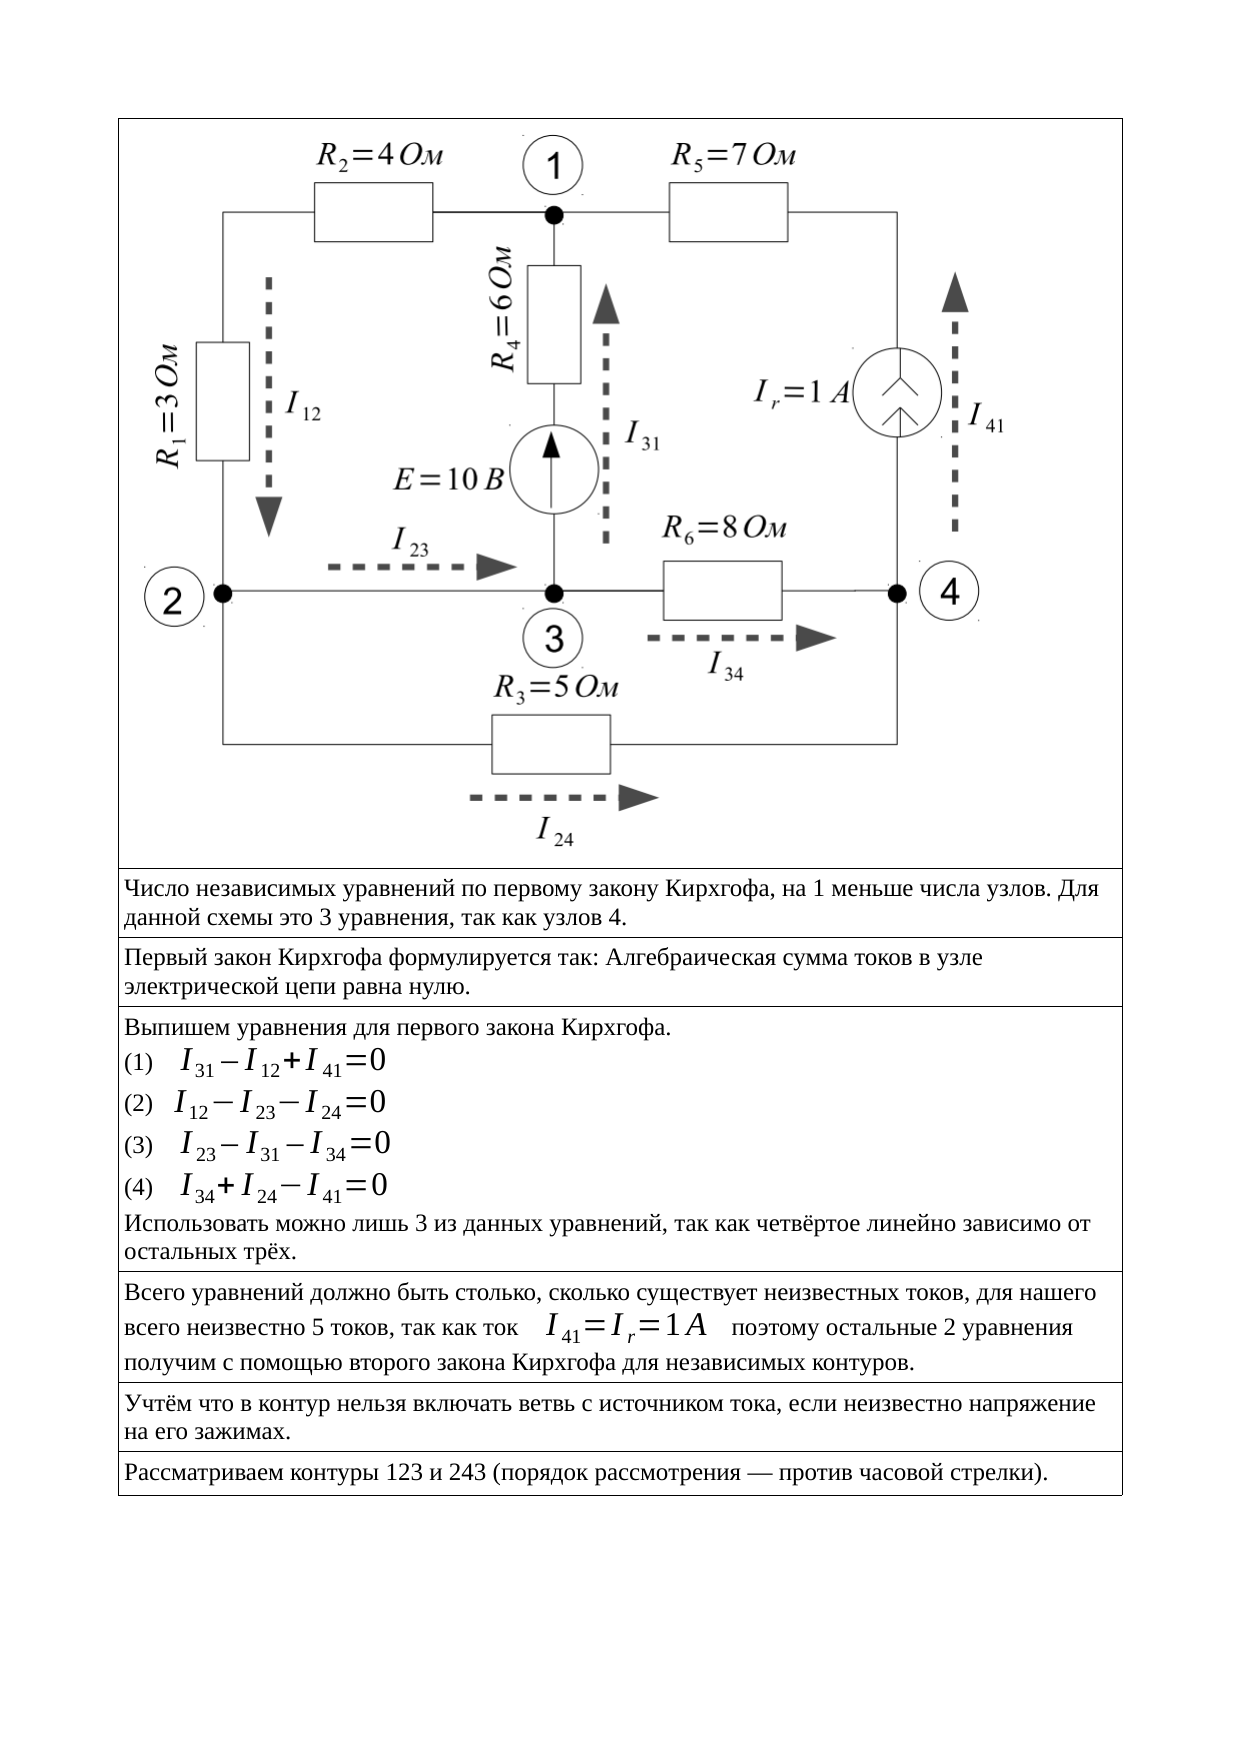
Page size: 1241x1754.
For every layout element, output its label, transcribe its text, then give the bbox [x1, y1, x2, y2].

table_cell Рассматриваем контуры 123 и 243 (порядок рассмотрения — против часовой стрелки). [119, 1452, 1122, 1495]
table_cell Выпишем уравнения для первого закона Кирхгофа. (1) (2) (3) (4) Использовать можно лишь 3 из данных уравнений, так как четвёртое линейно зависимо от остальных трёх. [119, 1007, 1122, 1271]
table_cell Всего уравнений должно быть столько, сколько существует неизвестных токов, для нашего всего неизвестно 5 токов, так как ток поэтому остальные 2 уравнения получим с помощью второго закона Кирхгофа для независимых контуров. [119, 1272, 1122, 1382]
table_cell Число независимых уравнений по первому закону Кирхгофа, на 1 меньше числа узлов. Для данной схемы это 3 уравнения, так как узлов 4. [119, 869, 1122, 937]
table_cell Первый закон Кирхгофа формулируется так: Алгебраическая сумма токов в узле электрической цепи равна нулю. [119, 938, 1122, 1006]
picture [123, 123, 1018, 862]
table_cell [119, 119, 1122, 868]
table_cell Учтём что в контур нельзя включать ветвь с источником тока, если неизвестно напряжение на его зажимах. [119, 1383, 1122, 1451]
